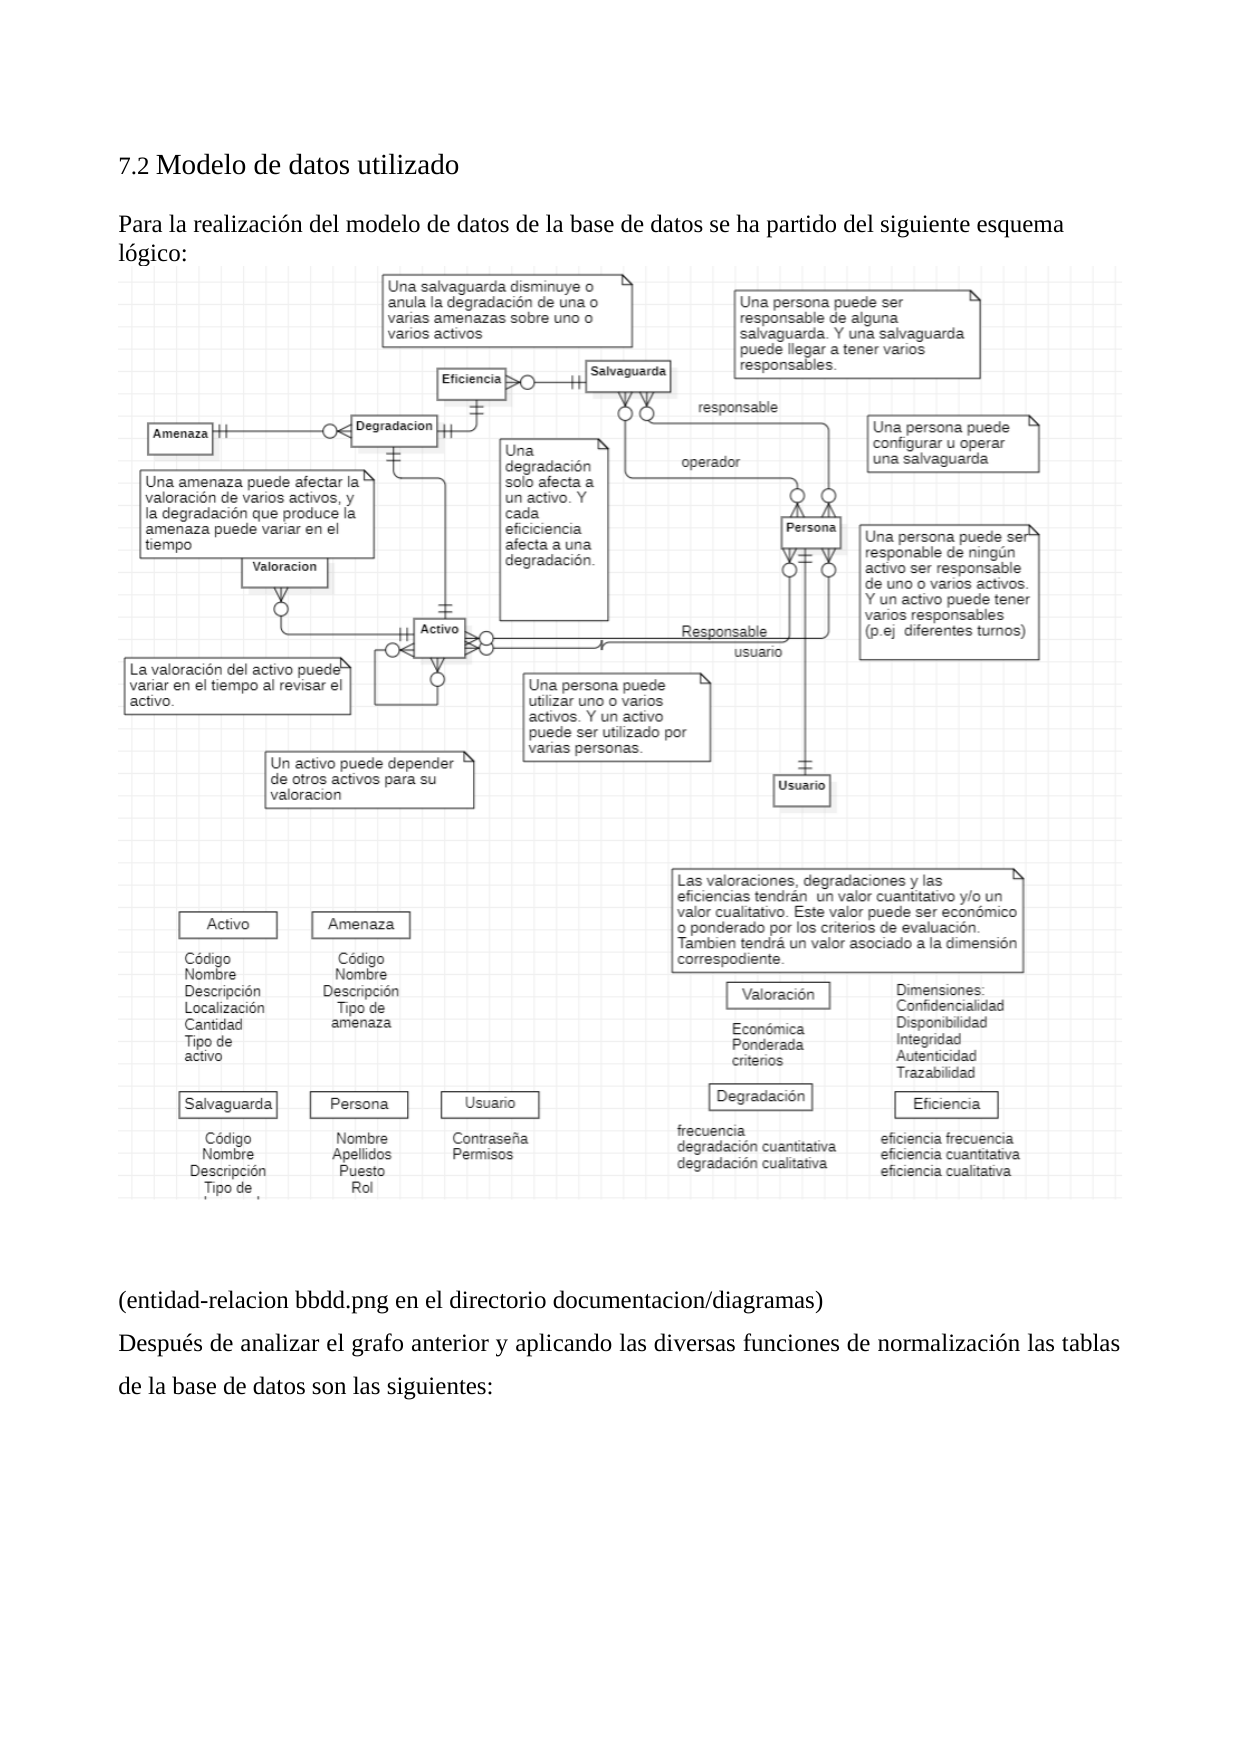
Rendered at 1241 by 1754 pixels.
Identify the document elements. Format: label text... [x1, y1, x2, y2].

text Después de analizar el grafo anterior y aplicando las diversas funciones de normalización las tablas de la base de datos son las siguientes: [118, 1328, 1122, 1400]
text Para la realización del modelo de datos de la base de datos se ha partido del siguiente esquema lógico: [118, 209, 1122, 266]
picture [118, 266, 1123, 1271]
text (entidad-relacion bbdd.png en el directorio documentacion/diagramas) [118, 1271, 1122, 1314]
text 7.2 Modelo de datos utilizado [118, 147, 1122, 209]
